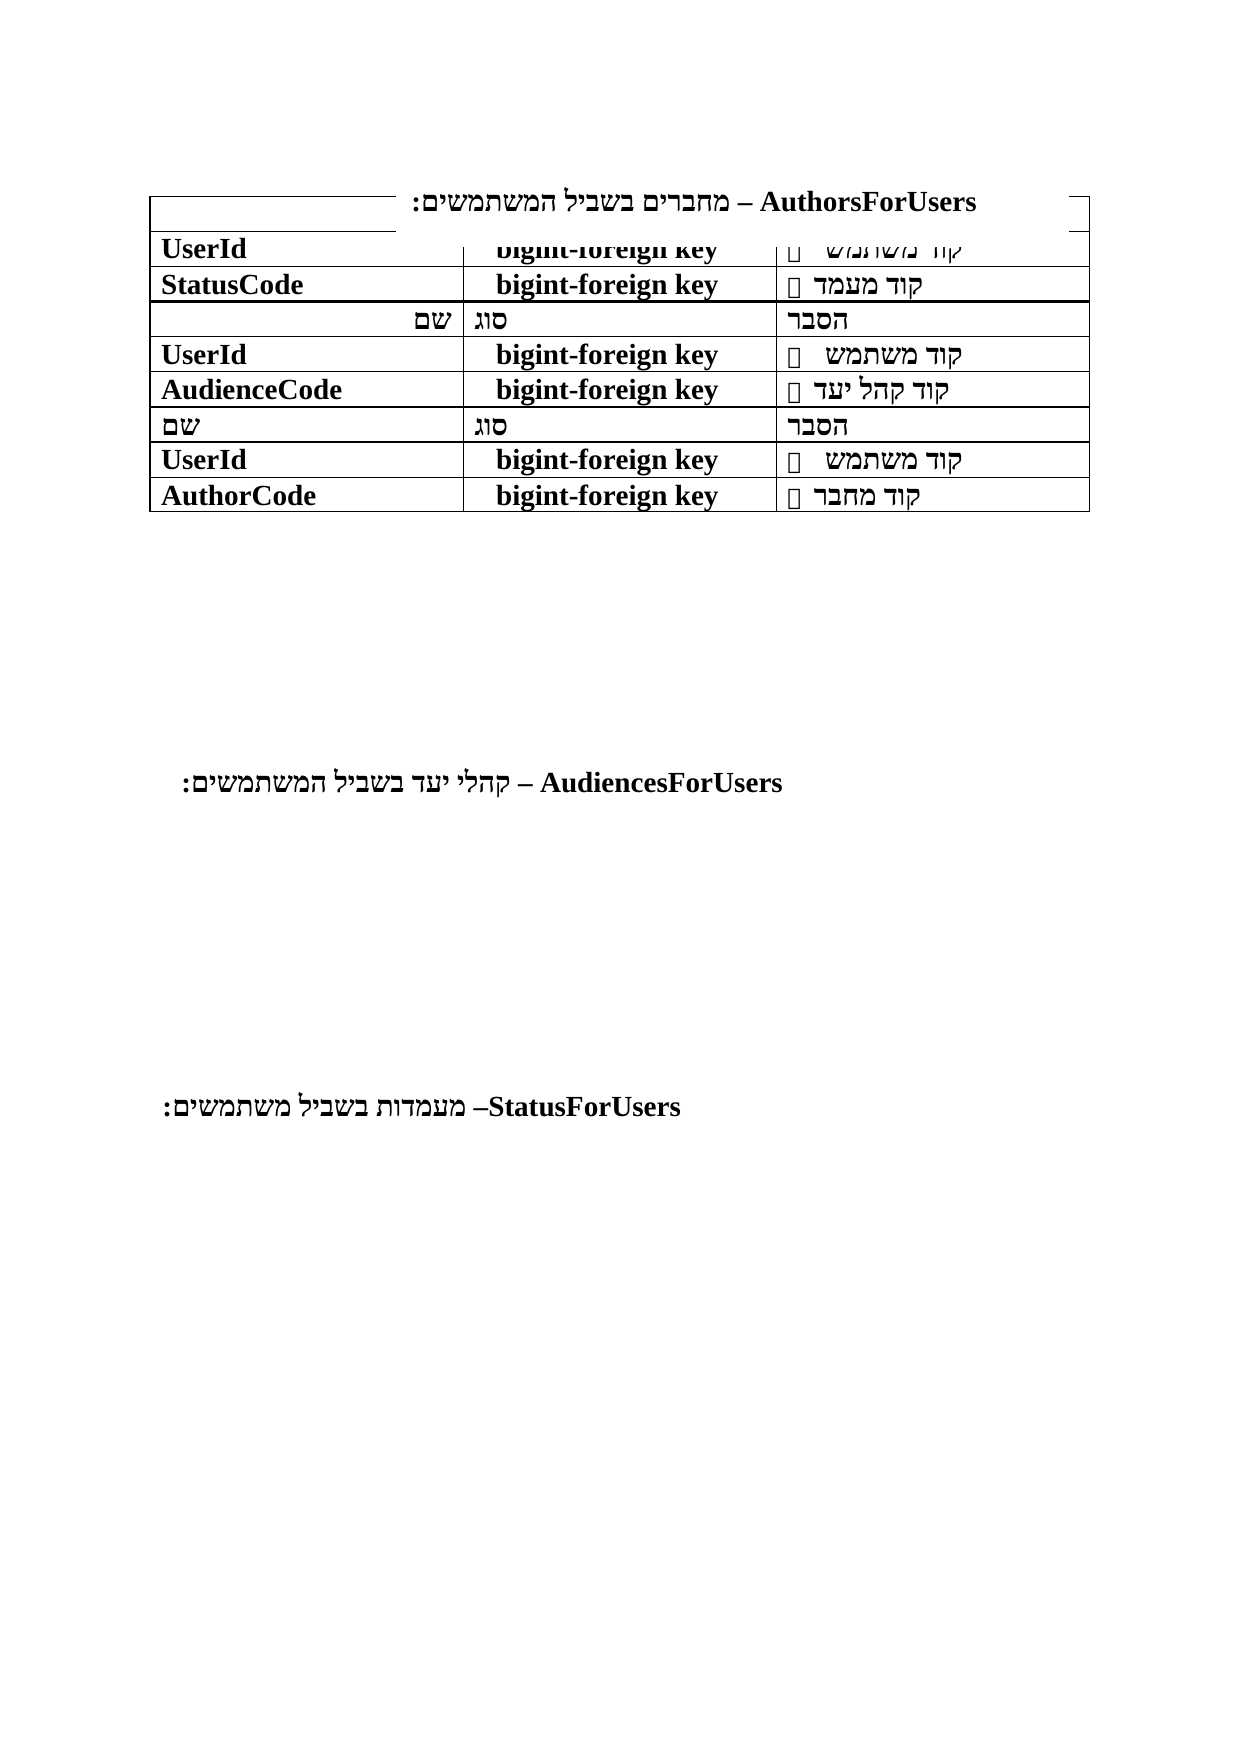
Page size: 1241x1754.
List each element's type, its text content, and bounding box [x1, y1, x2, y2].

table_header שם [151, 303, 463, 336]
table_header סוג [464, 408, 776, 441]
table_cell bigint-foreign key [464, 247, 776, 266]
text AudiencesForUsers – קהלי יעד בשביל המשתמשים: [181, 765, 824, 798]
table_header שם [151, 197, 396, 231]
table_cell קוד קהל יעד 🗝 [777, 372, 1089, 406]
table_cell קוד מעמד 🗝 [777, 267, 1089, 300]
table_cell bigint-foreign key [464, 267, 776, 300]
table_cell StatusCode [151, 267, 463, 300]
table_cell קוד משתמש 🗝 [777, 232, 1089, 266]
text AuthorsForUsers – מחברים בשביל המשתמשים: [411, 184, 1054, 217]
table_cell bigint-foreign key [464, 443, 776, 477]
table_cell קוד מחבר 🗝 [777, 478, 1089, 511]
table_cell AuthorCode [151, 478, 463, 511]
table_cell AudienceCode [151, 372, 463, 406]
table_cell bigint-foreign key [464, 337, 776, 371]
table_cell קוד משתמש 🗝 [777, 443, 1089, 477]
table_header שם [151, 408, 463, 441]
table_header סוג [464, 303, 776, 336]
text StatusForUsers– מעמדות בשביל משתמשים: [162, 1089, 805, 1123]
table_cell bigint-foreign key [464, 478, 776, 511]
table_header הסבר [1069, 197, 1089, 231]
table_cell bigint-foreign key [464, 372, 776, 406]
table_cell UserId [151, 232, 463, 266]
table_header הסבר [777, 303, 1089, 336]
table_cell קוד משתמש 🗝 [777, 337, 1089, 371]
table_cell UserId [151, 443, 463, 477]
table_cell UserId [151, 337, 463, 371]
table_header הסבר [777, 408, 1089, 441]
